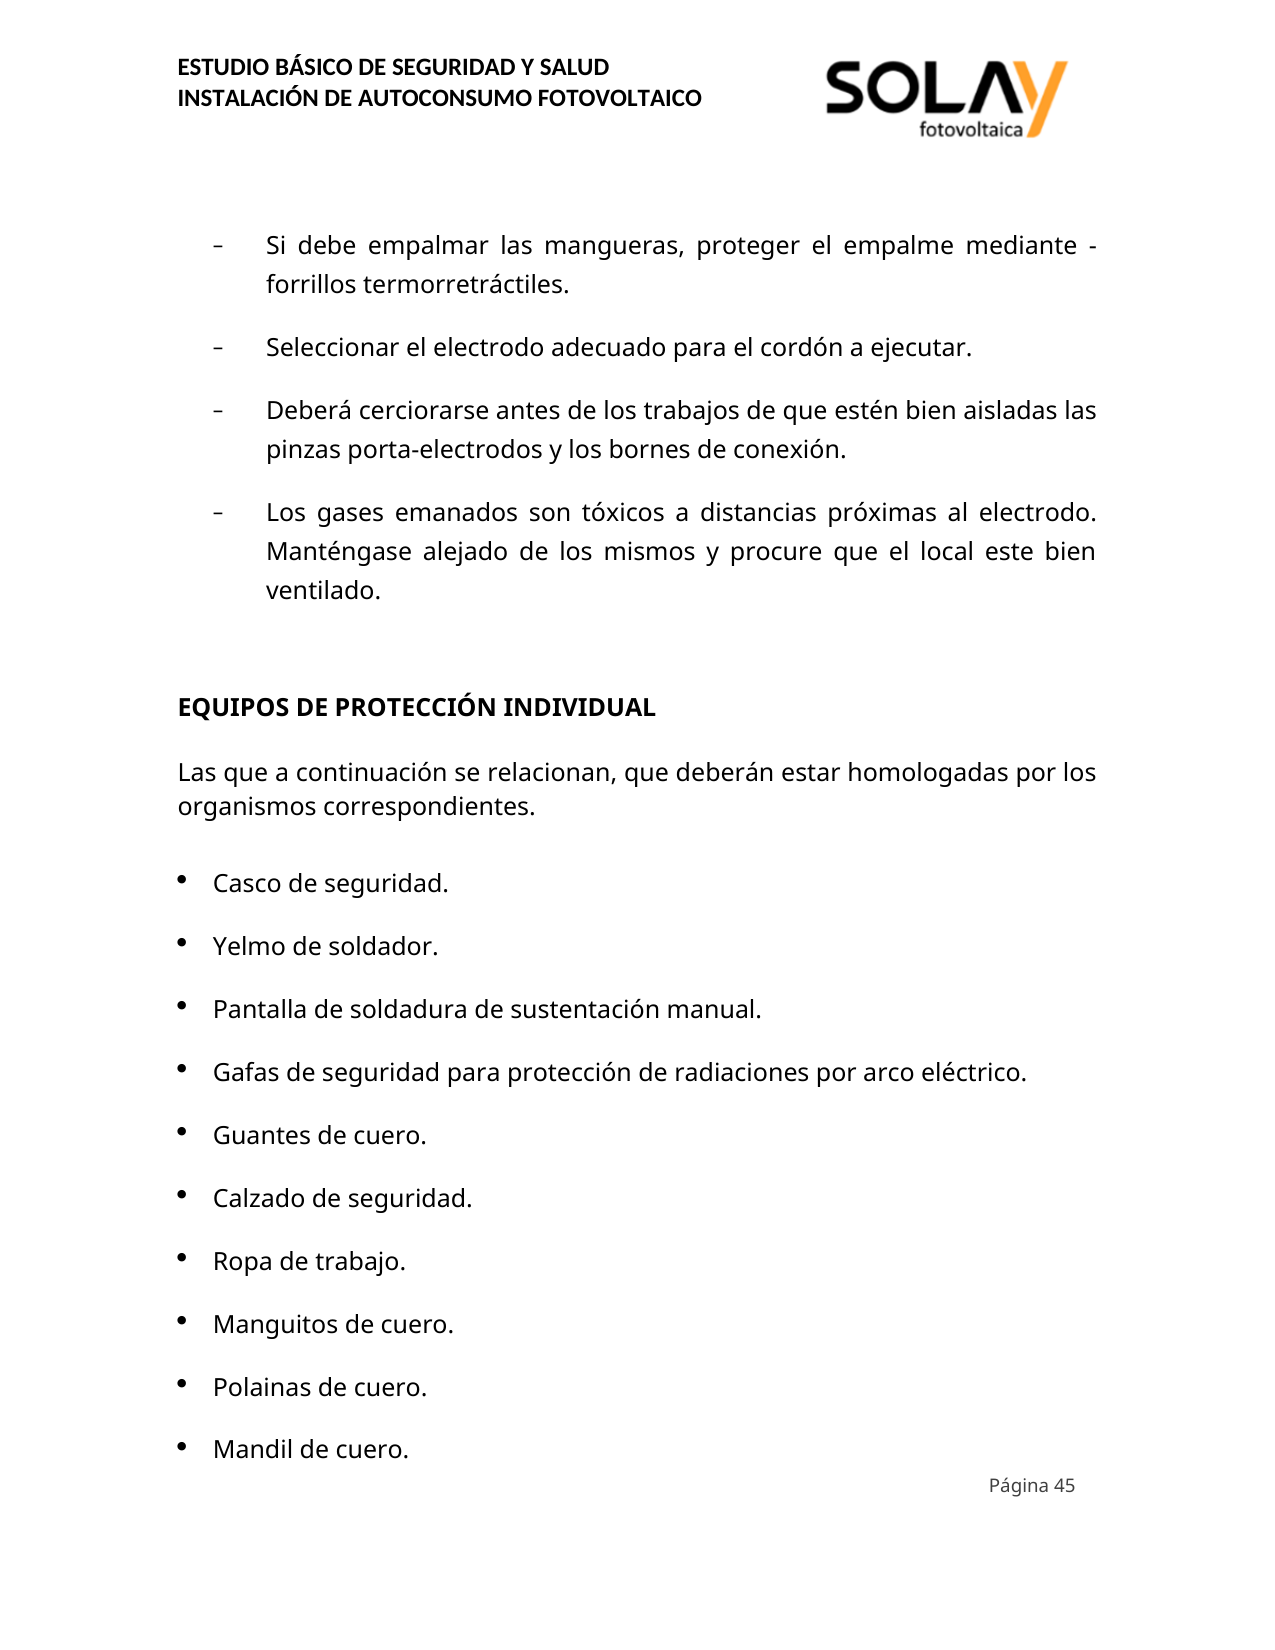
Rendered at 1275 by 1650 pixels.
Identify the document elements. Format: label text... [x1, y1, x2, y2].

list Casco de seguridad. [177, 866, 1098, 900]
list Guantes de cuero. [177, 1117, 1098, 1152]
list Si debe empalmar las mangueras, proteger el empalme mediante -forrillos termorretráctiles. [213, 227, 1098, 301]
list Ropa de trabajo. [177, 1243, 1098, 1277]
list Yelmo de soldador. [177, 929, 1098, 963]
list Pantalla de soldadura de sustentación manual. [177, 992, 1098, 1026]
list Gafas de seguridad para protección de radiaciones por arco eléctrico. [177, 1054, 1098, 1089]
text EQUIPOS DE PROTECCIÓN INDIVIDUAL [177, 689, 1098, 723]
list Calzado de seguridad. [177, 1180, 1098, 1214]
text Las que a continuación se relacionan, que deberán estar homologadas por los organismos correspondientes. [177, 754, 1098, 823]
list Los gases emanados son tóxicos a distancias próximas al electrodo. Manténgase alejado de los mismos y procure que el local este bien ventilado. [213, 494, 1098, 607]
list Mandil de cuero. [177, 1432, 1098, 1466]
list Manguitos de cuero. [177, 1306, 1098, 1340]
list Polainas de cuero. [177, 1369, 1098, 1403]
list Deberá cerciorarse antes de los trabajos de que estén bien aisladas las pinzas porta-electrodos y los bornes de conexión. [213, 392, 1098, 466]
list Seleccionar el electrodo adecuado para el cordón a ejecutar. [213, 329, 1098, 364]
